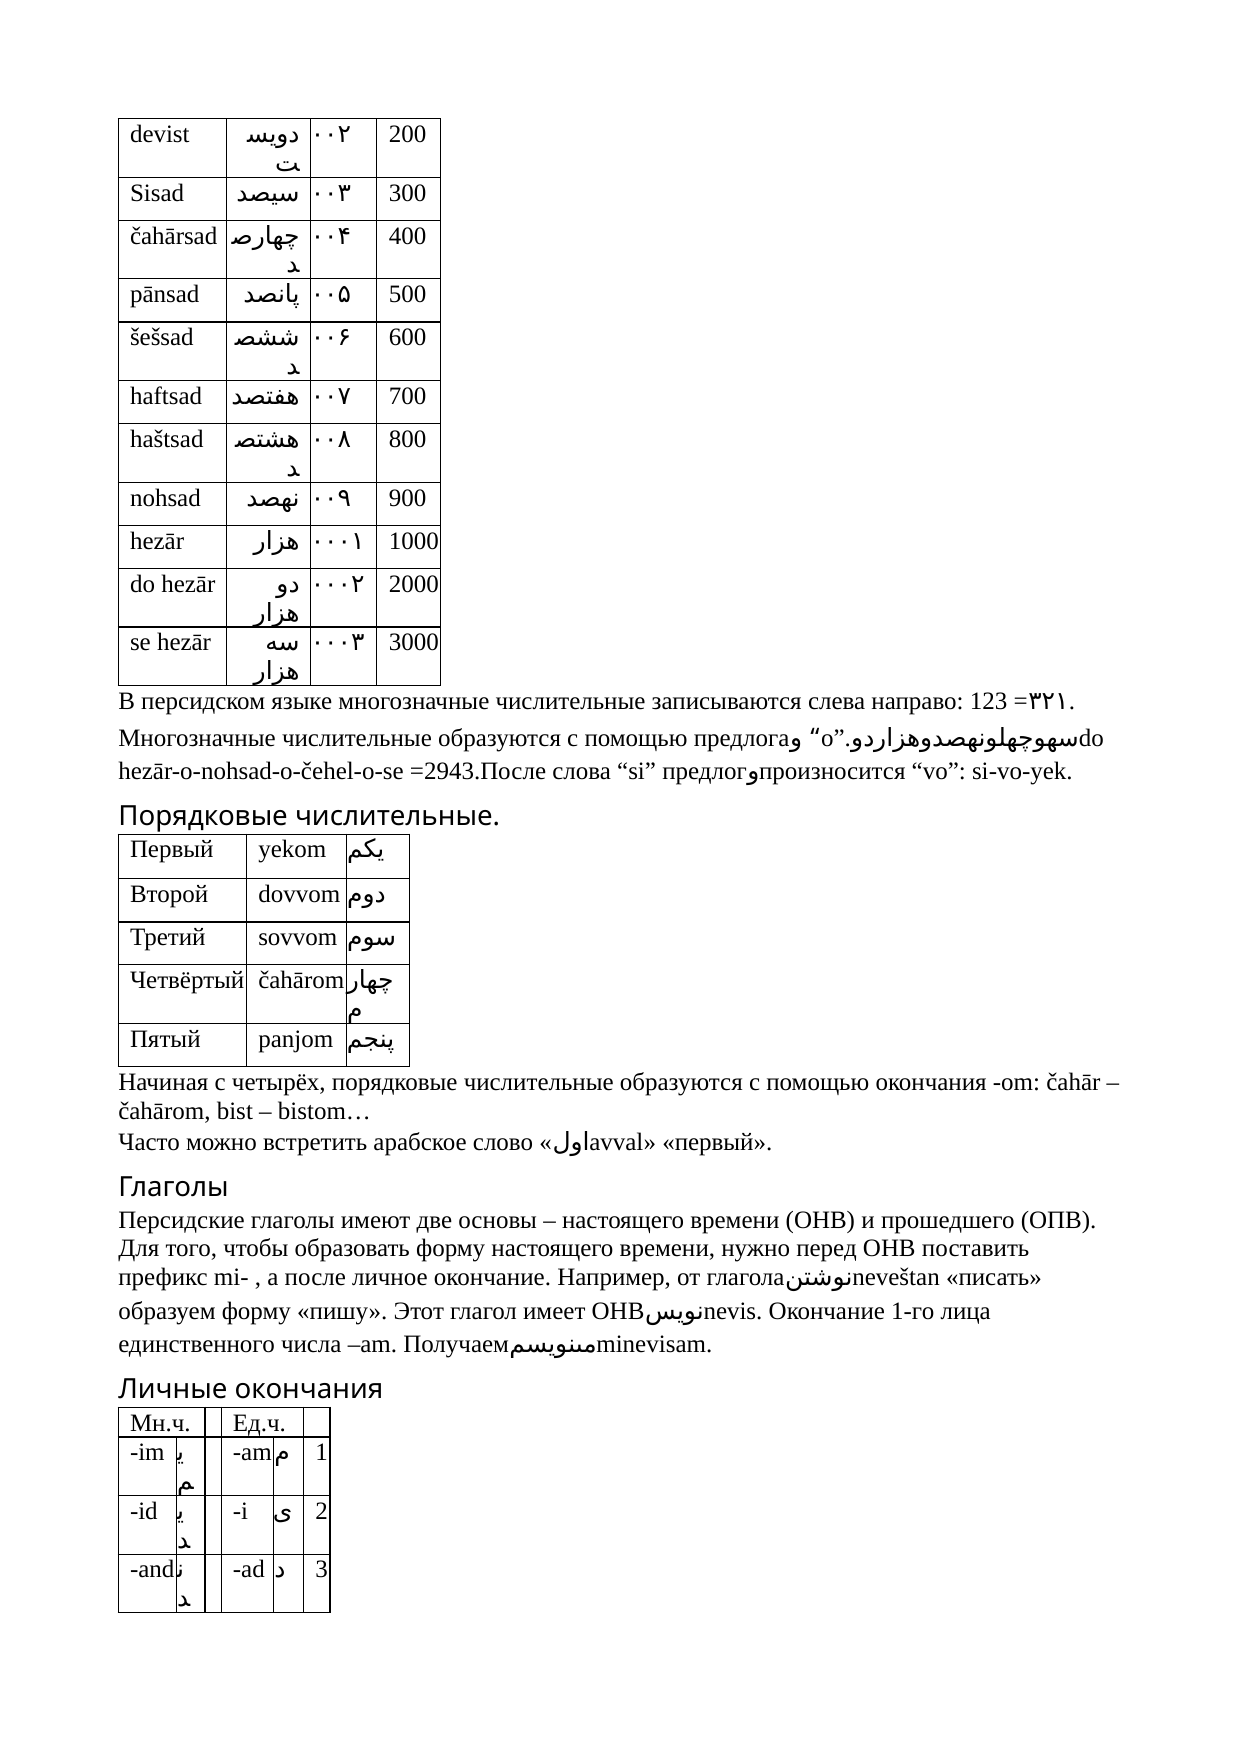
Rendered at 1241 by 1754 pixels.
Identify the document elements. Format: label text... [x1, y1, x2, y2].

table_cell سه ھزار [227, 628, 310, 685]
table_cell 700 [377, 381, 440, 423]
table_cell 300 [377, 178, 440, 220]
table_cell -am [222, 1438, 273, 1495]
text В персидском языке многозначные числительные записываются слева направо: 123 =٣٢١. [118, 686, 1122, 719]
table_cell Третий [119, 923, 246, 964]
table_cell ند [177, 1555, 204, 1612]
table_cell 500 [377, 279, 440, 321]
table_cell يم [177, 1438, 204, 1495]
table_cell hezār [119, 526, 226, 568]
text Персидские глаголы имеют две основы – настоящего времени (ОНВ) и прошедшего (ОПВ). Для того, чтобы образовать форму настоящего времени, нужно перед ОНВ поставить префикс mi- , а после личное окончание. Например, от глаголаنوشتنneveštan «писать» образуем форму «пишу». Этот глагол имеет ОНВنويسnevis. Окончание 1-го лица единственного числа –am. Получаемمىنويسمminevisam. [118, 1205, 1122, 1363]
table_cell 3 [304, 1555, 329, 1612]
table_cell Sisad [119, 178, 226, 220]
table_cell 2 [304, 1496, 329, 1553]
table_cell dovvom [247, 879, 346, 921]
table_cell -and [119, 1555, 176, 1612]
table_cell ی [274, 1496, 303, 1553]
table_cell haftsad [119, 381, 226, 423]
table_cell 1 [304, 1438, 329, 1495]
table_cell چھارصد [227, 221, 310, 278]
subtitle Глаголы [118, 1167, 1122, 1205]
table_cell پانصد [227, 279, 310, 321]
table_cell šešsad [119, 323, 226, 380]
table_cell م [274, 1438, 303, 1495]
table_cell do hezār [119, 569, 226, 626]
text Начиная с четырёх, порядковые числительные образуются с помощью окончания -om: čahār – čahārom, bist – bistom… [118, 1067, 1122, 1124]
table_cell pānsad [119, 279, 226, 321]
table_cell -i [222, 1496, 273, 1553]
table_cell سوم [347, 923, 409, 964]
table_cell دويست [227, 119, 310, 177]
table_cell يد [177, 1496, 204, 1553]
table_cell ھزار [227, 526, 310, 568]
table_cell 1000 [377, 526, 440, 568]
table_cell ٠٠٨ [311, 424, 376, 482]
table_header يکم [347, 835, 409, 878]
table_cell čahārom [247, 965, 346, 1023]
text Часто можно встретить арабское слово «اولavval» «первый». [118, 1127, 1122, 1161]
text Многозначные числительные образуются с помощью предлогаو “о”.سهوچھلونھصدوھزاردوdo hezār-o-nohsad-o-čehel-o-se =2943.После слова “si” предлогوпроизносится “vo”: si-vo-yek. [118, 723, 1122, 790]
table_cell ٠٠٠١ [311, 526, 376, 568]
table_cell 600 [377, 323, 440, 380]
table_cell ٠٠۵ [311, 279, 376, 321]
table_cell nohsad [119, 483, 226, 525]
table_cell چھارم [347, 965, 409, 1023]
table_cell [206, 1555, 221, 1612]
table_cell ھشتصد [227, 424, 310, 482]
table_cell 2000 [377, 569, 440, 626]
table_header [206, 1408, 221, 1436]
table_cell دوم [347, 879, 409, 921]
table_cell ٠٠۶ [311, 323, 376, 380]
table_cell ٠٠٠٣ [311, 628, 376, 685]
table_cell د [274, 1555, 303, 1612]
table_cell -id [119, 1496, 176, 1553]
table_cell devist [119, 119, 226, 177]
table_cell [206, 1496, 221, 1553]
table_cell ٠٠٠٢ [311, 569, 376, 626]
table_cell -im [119, 1438, 176, 1495]
table_cell ٠٠٣ [311, 178, 376, 220]
table_cell دو ھزار [227, 569, 310, 626]
subtitle Личные окончания [118, 1369, 1122, 1407]
table_cell ٠٠٧ [311, 381, 376, 423]
table_cell 3000 [377, 628, 440, 685]
table_cell Пятый [119, 1024, 246, 1066]
table_header [304, 1408, 329, 1436]
table_cell ٠٠٢ [311, 119, 376, 177]
table_header Первый [119, 835, 246, 878]
table_cell 900 [377, 483, 440, 525]
table_cell se hezār [119, 628, 226, 685]
table_cell 200 [377, 119, 440, 177]
table_header Ед.ч. [222, 1408, 303, 1436]
table_cell ھفتصد [227, 381, 310, 423]
table_cell ششصد [227, 323, 310, 380]
table_cell čahārsad [119, 221, 226, 278]
table_cell ٠٠٩ [311, 483, 376, 525]
table_cell سيصد [227, 178, 310, 220]
table_cell 800 [377, 424, 440, 482]
table_cell haštsad [119, 424, 226, 482]
table_cell ٠٠۴ [311, 221, 376, 278]
table_cell sovvom [247, 923, 346, 964]
subtitle Порядковые числительные. [118, 796, 1122, 833]
table_cell 400 [377, 221, 440, 278]
table_cell Второй [119, 879, 246, 921]
table_cell Четвёртый [119, 965, 246, 1023]
table_cell پنجم [347, 1024, 409, 1066]
table_cell panjom [247, 1024, 346, 1066]
table_cell نھصد [227, 483, 310, 525]
table_cell -ad [222, 1555, 273, 1612]
table_header yekom [247, 835, 346, 878]
table_cell [206, 1438, 221, 1495]
table_header Мн.ч. [119, 1408, 204, 1436]
